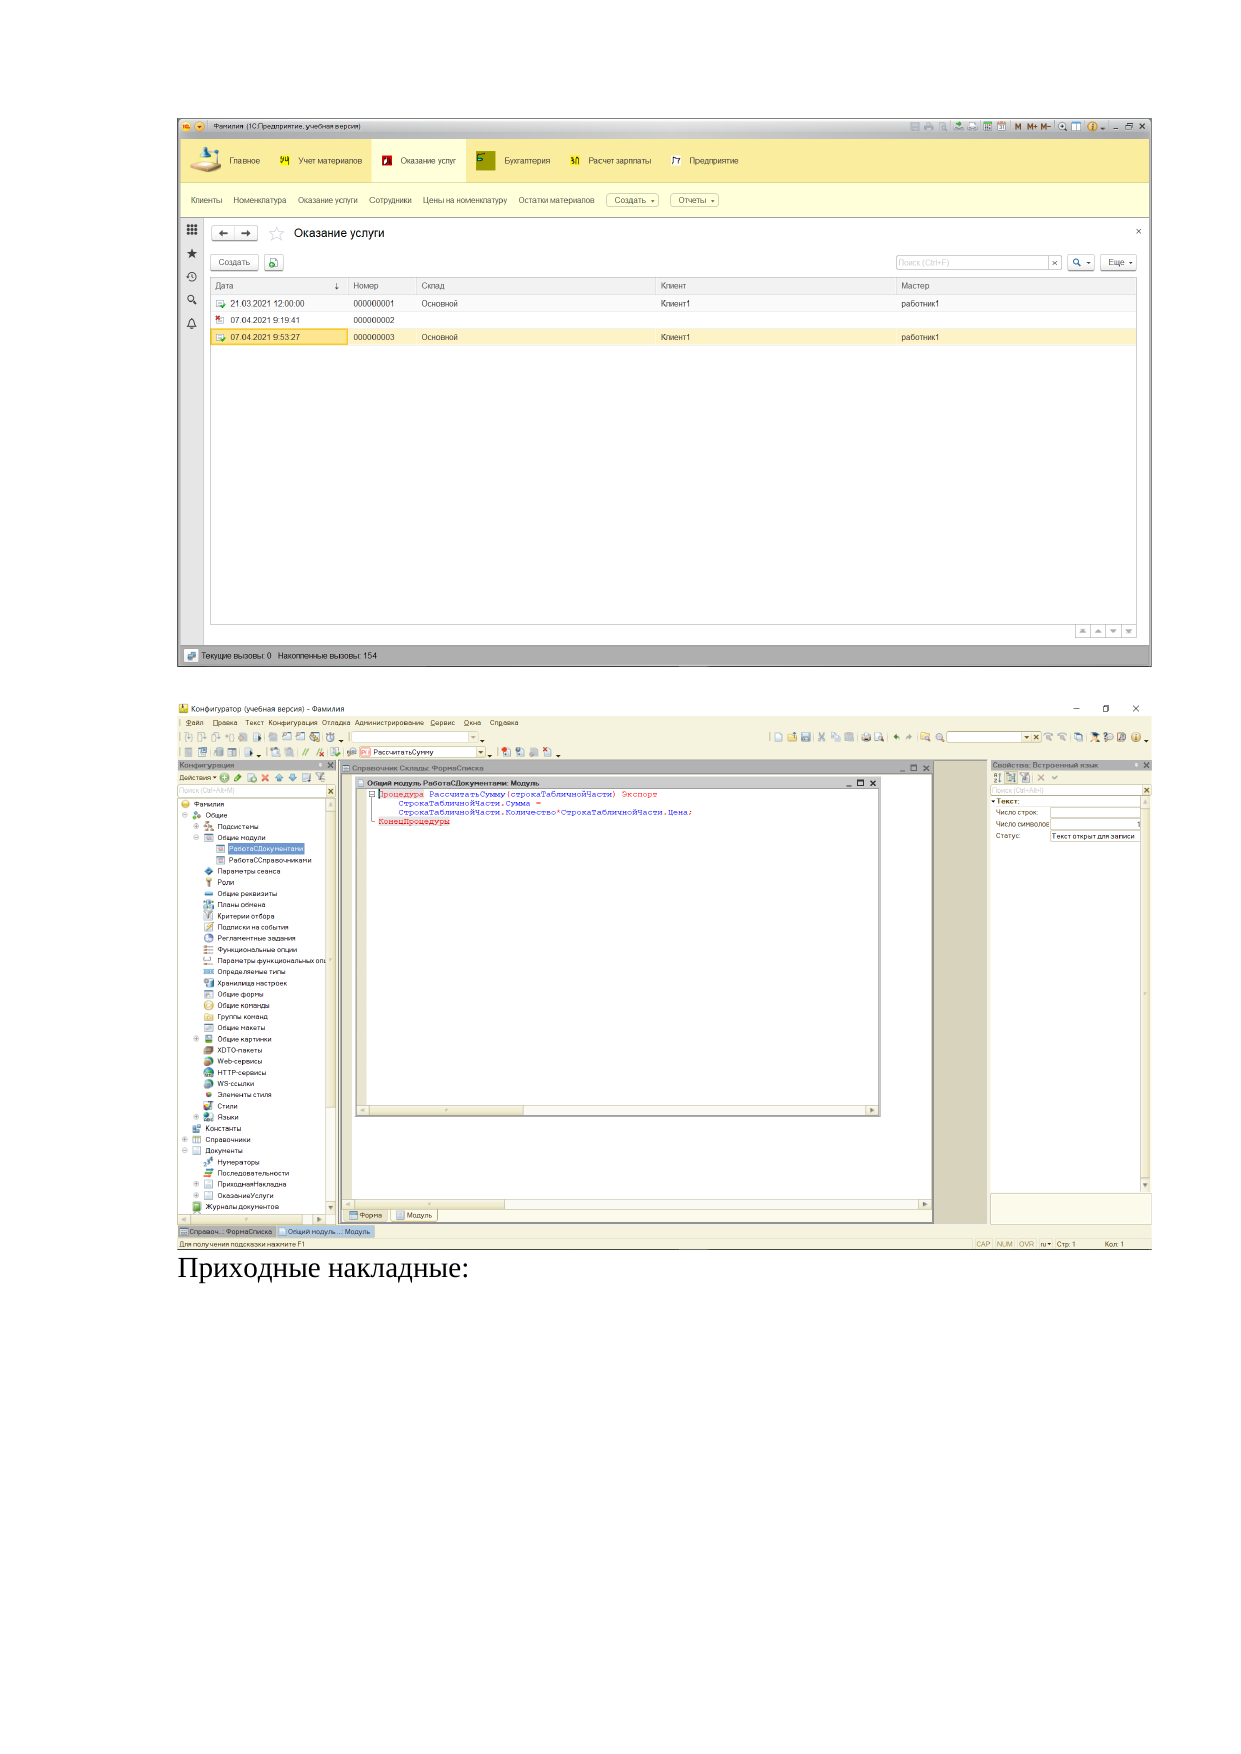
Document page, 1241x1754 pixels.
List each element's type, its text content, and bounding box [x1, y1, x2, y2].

picture [177, 701, 1152, 1250]
picture [177, 118, 1152, 667]
text Приходные накладные: [177, 1250, 1152, 1283]
